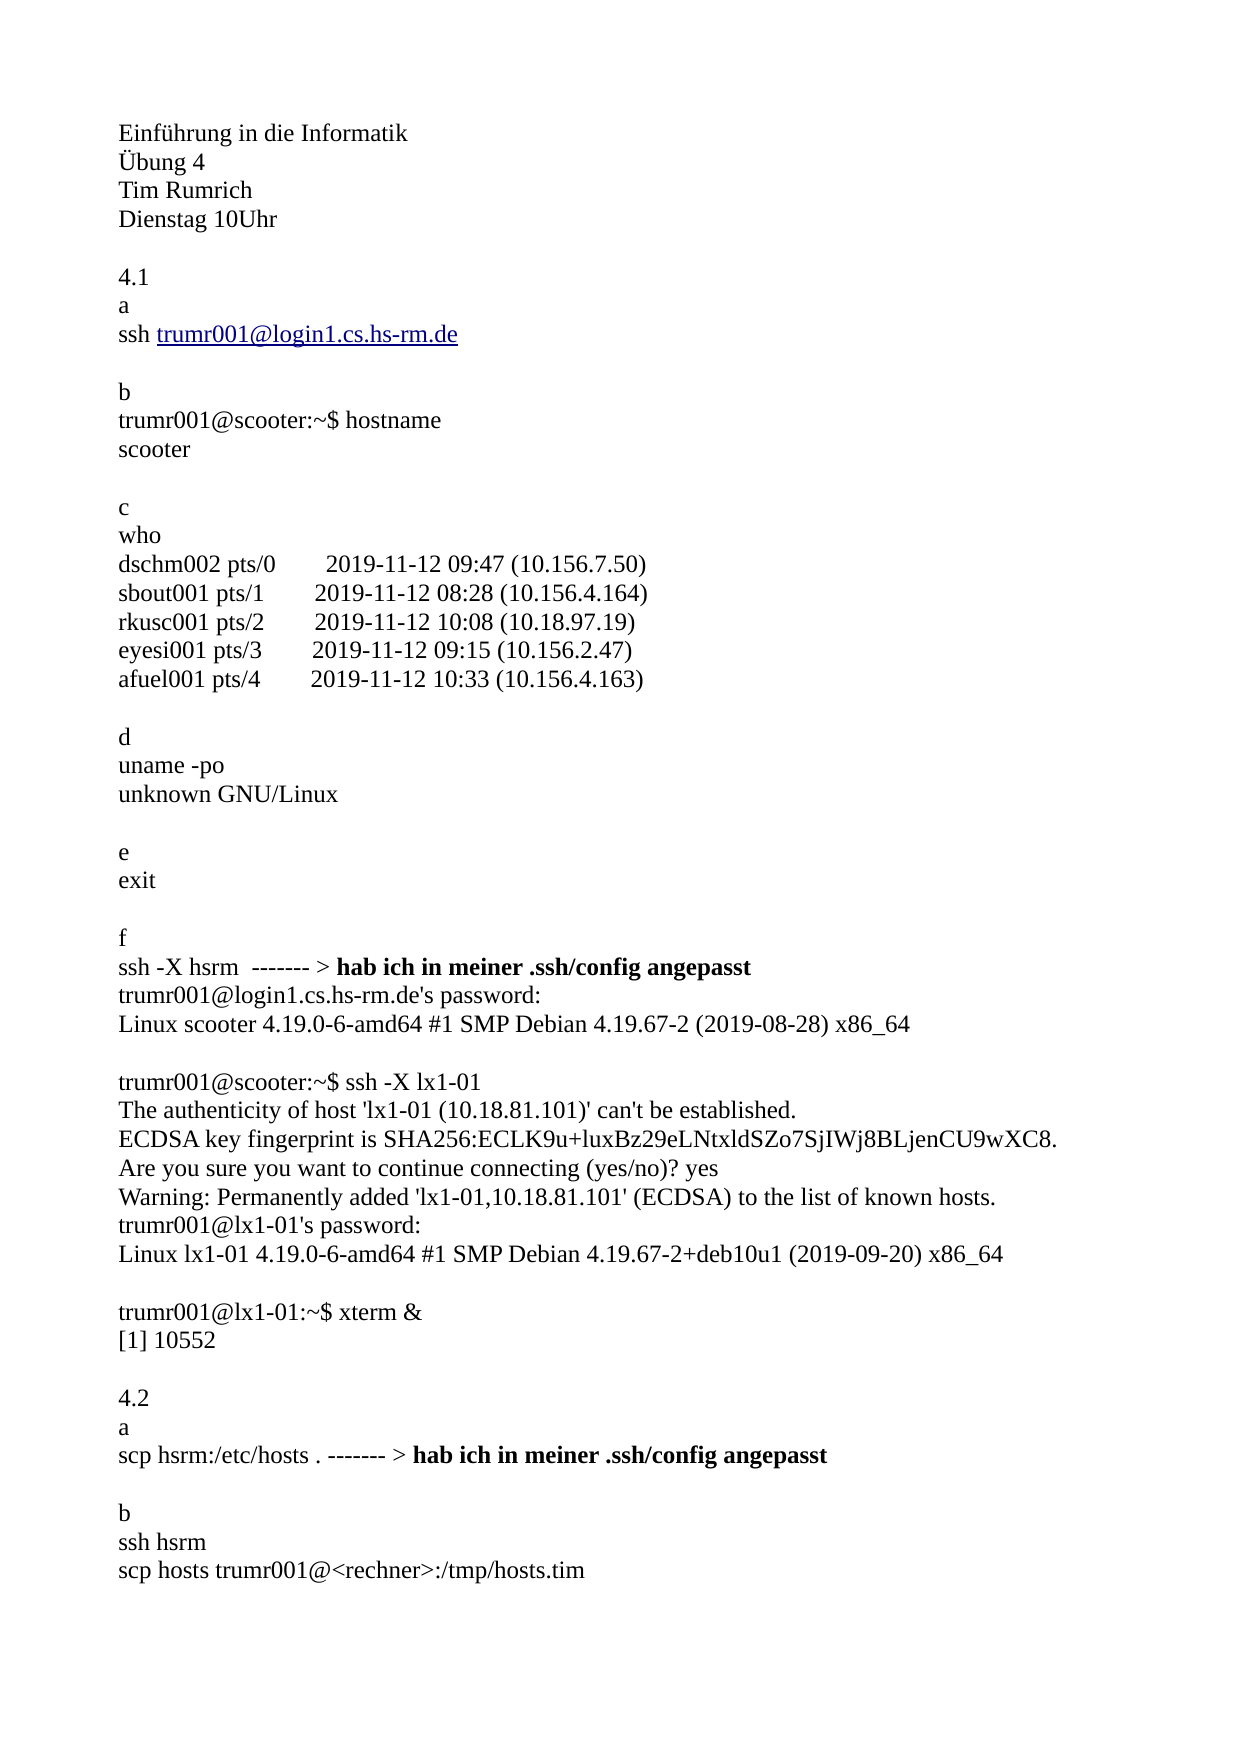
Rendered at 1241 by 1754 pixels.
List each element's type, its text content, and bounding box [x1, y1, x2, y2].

text who [118, 521, 1122, 549]
text c [118, 492, 1122, 521]
text ssh -X hsrm ------- > hab ich in meiner .ssh/config angepasst [118, 952, 1122, 981]
text Dienstag 10Uhr [118, 204, 1122, 233]
text ssh hsrm [118, 1527, 1122, 1556]
text Linux scooter 4.19.0-6-amd64 #1 SMP Debian 4.19.67-2 (2019-08-28) x86_64 [118, 1009, 1122, 1038]
text trumr001@lx1-01's password: [118, 1211, 1122, 1239]
text e [118, 837, 1122, 866]
text f [118, 923, 1122, 952]
text trumr001@scooter:~$ ssh -X lx1-01 [118, 1067, 1122, 1096]
text d [118, 722, 1122, 751]
text Tim Rumrich [118, 176, 1122, 204]
text unknown GNU/Linux [118, 779, 1122, 808]
text Are you sure you want to continue connecting (yes/no)? yes [118, 1153, 1122, 1182]
text trumr001@login1.cs.hs-rm.de's password: [118, 981, 1122, 1009]
text [1] 10552 [118, 1326, 1122, 1354]
text Übung 4 [118, 147, 1122, 176]
text exit [118, 866, 1122, 894]
text Warning: Permanently added 'lx1-01,10.18.81.101' (ECDSA) to the list of known hosts. [118, 1182, 1122, 1211]
text afuel001 pts/4 2019-11-12 10:33 (10.156.4.163) [118, 664, 1122, 693]
text 4.2 [118, 1383, 1122, 1412]
text Linux lx1-01 4.19.0-6-amd64 #1 SMP Debian 4.19.67-2+deb10u1 (2019-09-20) x86_64 [118, 1239, 1122, 1268]
text ECDSA key fingerprint is SHA256:ECLK9u+luxBz29eLNtxldSZo7SjIWj8BLjenCU9wXC8. [118, 1124, 1122, 1153]
text b [118, 1498, 1122, 1527]
text sbout001 pts/1 2019-11-12 08:28 (10.156.4.164) [118, 578, 1122, 607]
text scp hosts trumr001@<rechner>:/tmp/hosts.tim [118, 1556, 1122, 1584]
text a [118, 291, 1122, 319]
text The authenticity of host 'lx1-01 (10.18.81.101)' can't be established. [118, 1096, 1122, 1124]
text eyesi001 pts/3 2019-11-12 09:15 (10.156.2.47) [118, 636, 1122, 664]
text scp hsrm:/etc/hosts . ------- > hab ich in meiner .ssh/config angepasst [118, 1441, 1122, 1469]
text 4.1 [118, 262, 1122, 291]
text uname -po [118, 751, 1122, 779]
text trumr001@lx1-01:~$ xterm & [118, 1297, 1122, 1326]
text scooter [118, 434, 1122, 463]
text a [118, 1412, 1122, 1441]
text Einführung in die Informatik [118, 118, 1122, 147]
text trumr001@scooter:~$ hostname [118, 406, 1122, 434]
text rkusc001 pts/2 2019-11-12 10:08 (10.18.97.19) [118, 607, 1122, 636]
text dschm002 pts/0 2019-11-12 09:47 (10.156.7.50) [118, 549, 1122, 578]
text b [118, 377, 1122, 406]
text ssh trumr001@login1.cs.hs-rm.de [118, 319, 1122, 348]
